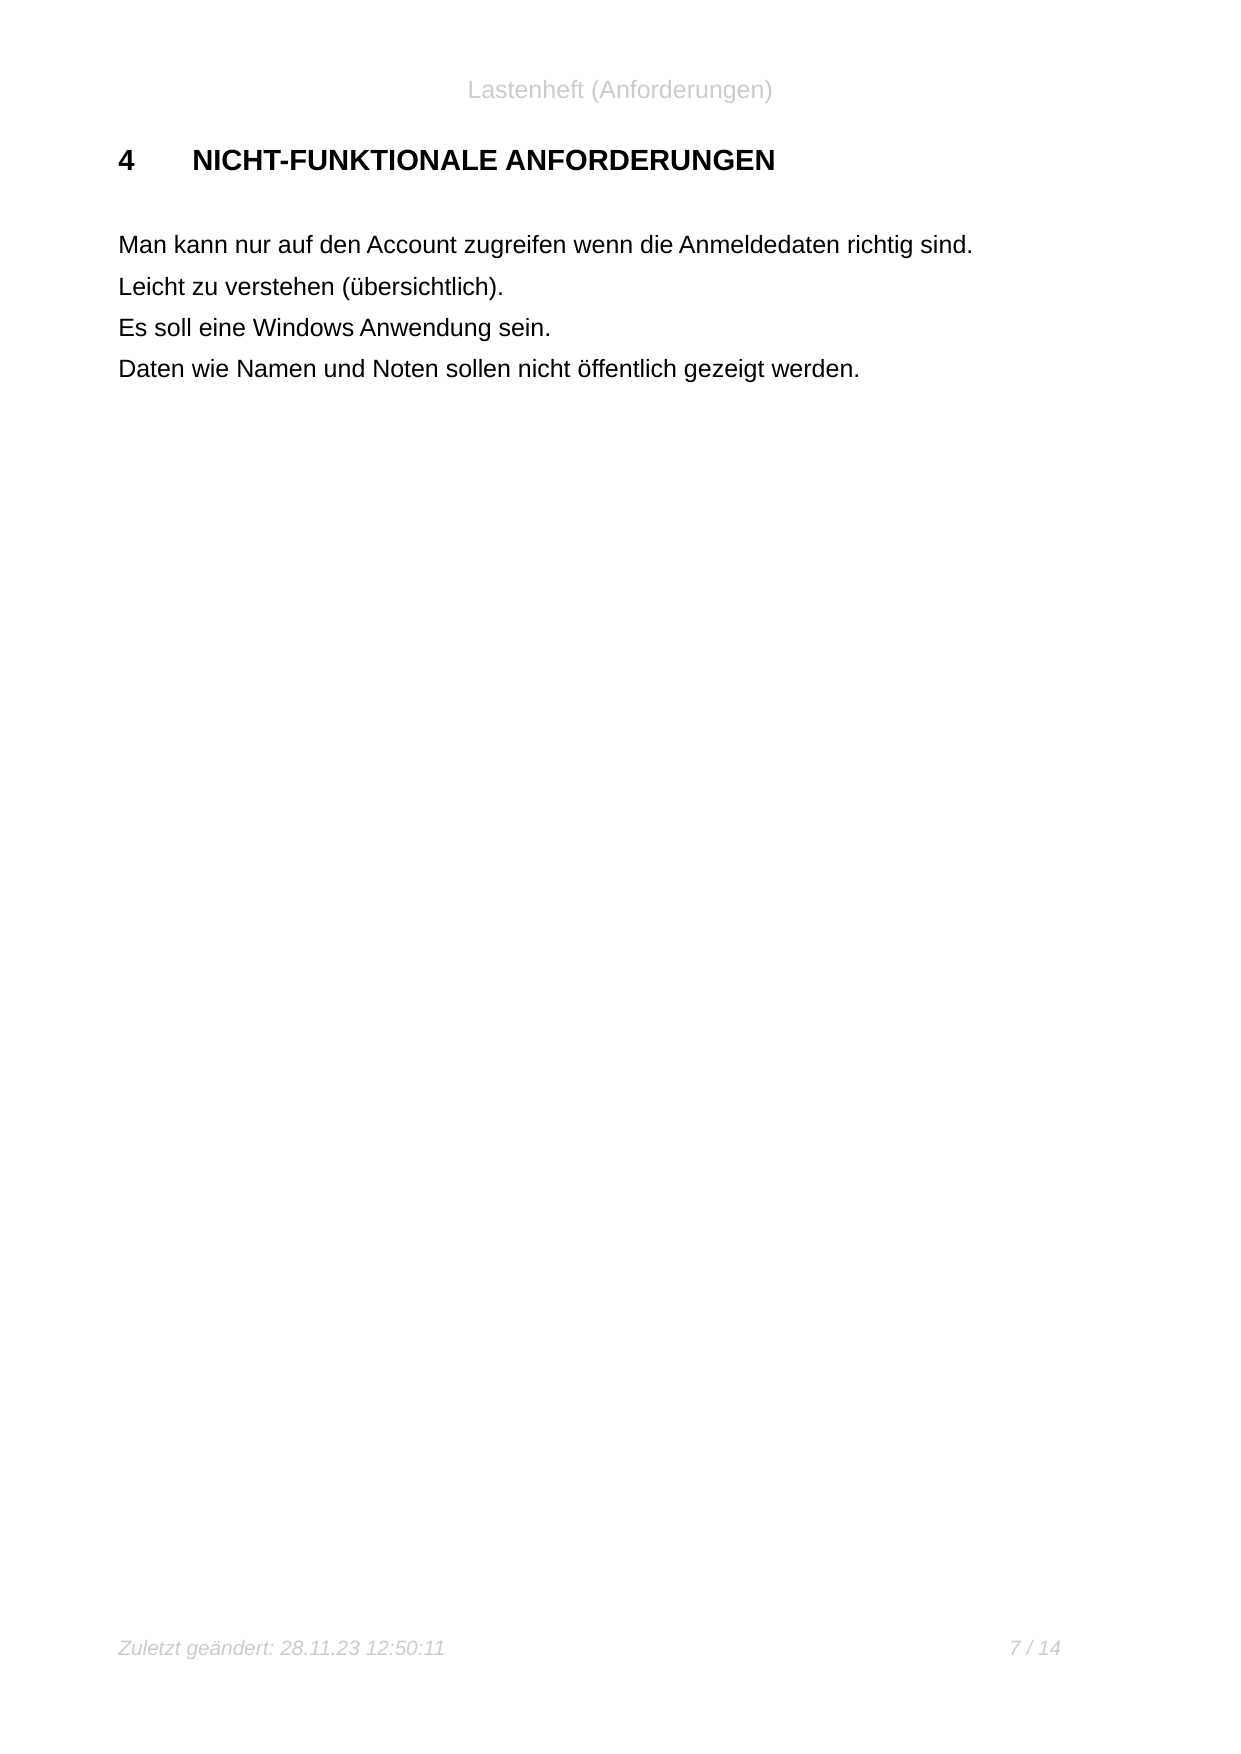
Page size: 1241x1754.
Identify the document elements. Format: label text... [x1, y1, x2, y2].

text Daten wie Namen und Noten sollen nicht öffentlich gezeigt werden. [118, 354, 1122, 383]
text Leicht zu verstehen (übersichtlich). [118, 272, 1122, 300]
subtitle Nicht-Funktionale Anforderungen [118, 143, 1122, 177]
text Es soll eine Windows Anwendung sein. [118, 313, 1122, 342]
text Man kann nur auf den Account zugreifen wenn die Anmeldedaten richtig sind. [118, 230, 1122, 259]
